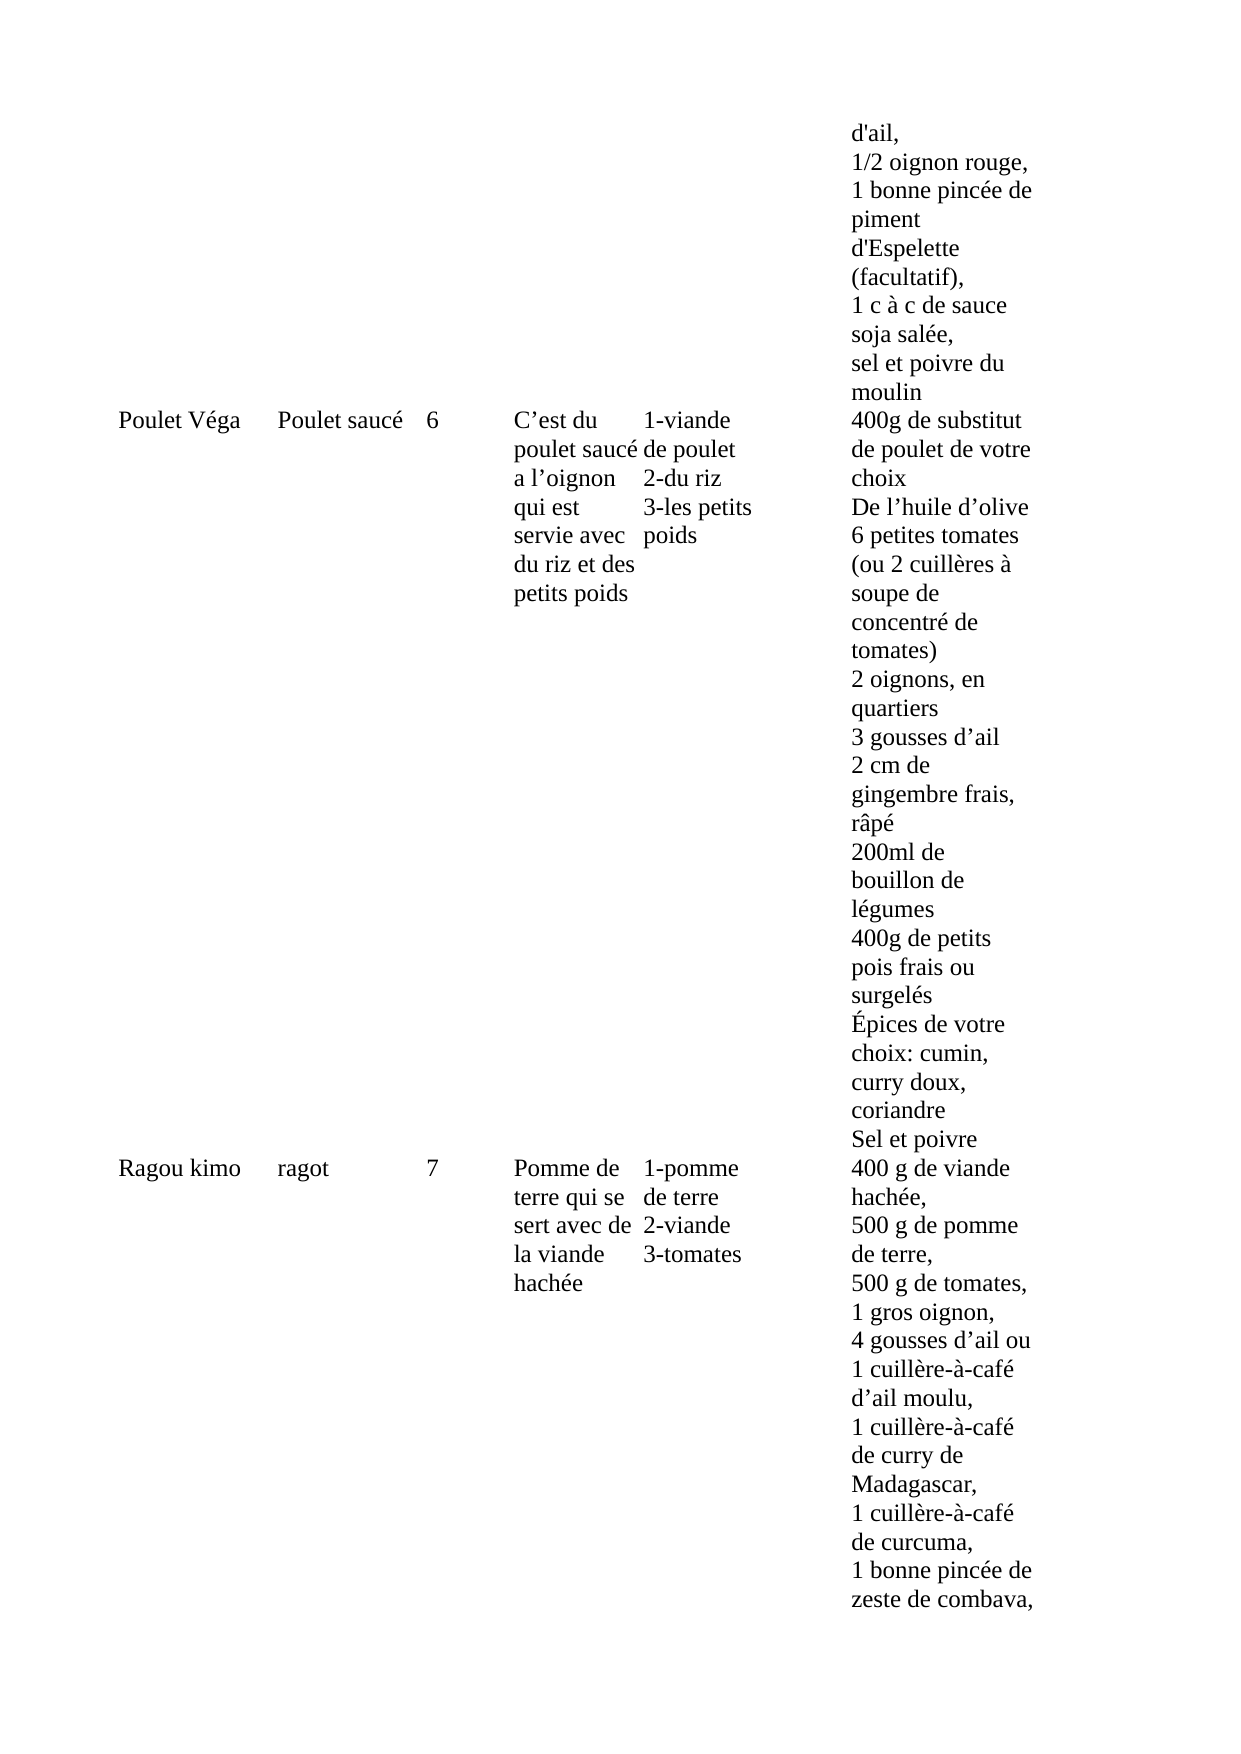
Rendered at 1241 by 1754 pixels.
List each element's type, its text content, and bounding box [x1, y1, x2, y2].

table_cell Pomme de terre qui se sert avec de la viande hachée [514, 1153, 643, 1613]
table_cell d'ail, 1/2 oignon rouge, 1 bonne pincée de piment d'Espelette (facultatif), 1 c à c de sauce soja salée, sel et poivre du moulin [851, 118, 1034, 406]
table_cell [426, 118, 513, 406]
table_cell Poulet saucé [278, 406, 426, 1153]
table_cell 1-pomme de terre 2-viande 3-tomates [643, 1153, 756, 1613]
table_cell [118, 118, 277, 406]
table_cell ragot [278, 1153, 426, 1613]
table_cell Ragou kimo [118, 1153, 277, 1613]
table_cell 1-viande de poulet 2-du riz 3-les petits poids [643, 406, 756, 1153]
table_cell [756, 406, 851, 1153]
table_cell [514, 118, 643, 406]
table_cell 400g de substitut de poulet de votre choix De l’huile d’olive 6 petites tomates (ou 2 cuillères à soupe de concentré de tomates) 2 oignons, en quartiers 3 gousses d’ail 2 cm de gingembre frais, râpé 200ml de bouillon de légumes 400g de petits pois frais ou surgelés Épices de votre choix: cumin, curry doux, coriandre Sel et poivre [851, 406, 1034, 1153]
table_cell [643, 118, 756, 406]
table_cell [278, 118, 426, 406]
table_cell [1034, 406, 1123, 1153]
table_cell [1034, 118, 1123, 406]
table_cell C’est du poulet saucé a l’oignon qui est servie avec du riz et des petits poids [514, 406, 643, 1153]
table_cell Poulet Véga [118, 406, 277, 1153]
table_cell [756, 118, 851, 406]
table_cell [756, 1153, 851, 1613]
table_cell 6 [426, 406, 513, 1153]
table_cell 7 [426, 1153, 513, 1613]
table_cell 400 g de viande hachée, 500 g de pomme de terre, 500 g de tomates, 1 gros oignon, 4 gousses d’ail ou 1 cuillère-à-café d’ail moulu, 1 cuillère-à-café de curry de Madagascar, 1 cuillère-à-café de curcuma, 1 bonne pincée de zeste de combava, [851, 1153, 1034, 1613]
table_cell [1034, 1153, 1123, 1613]
